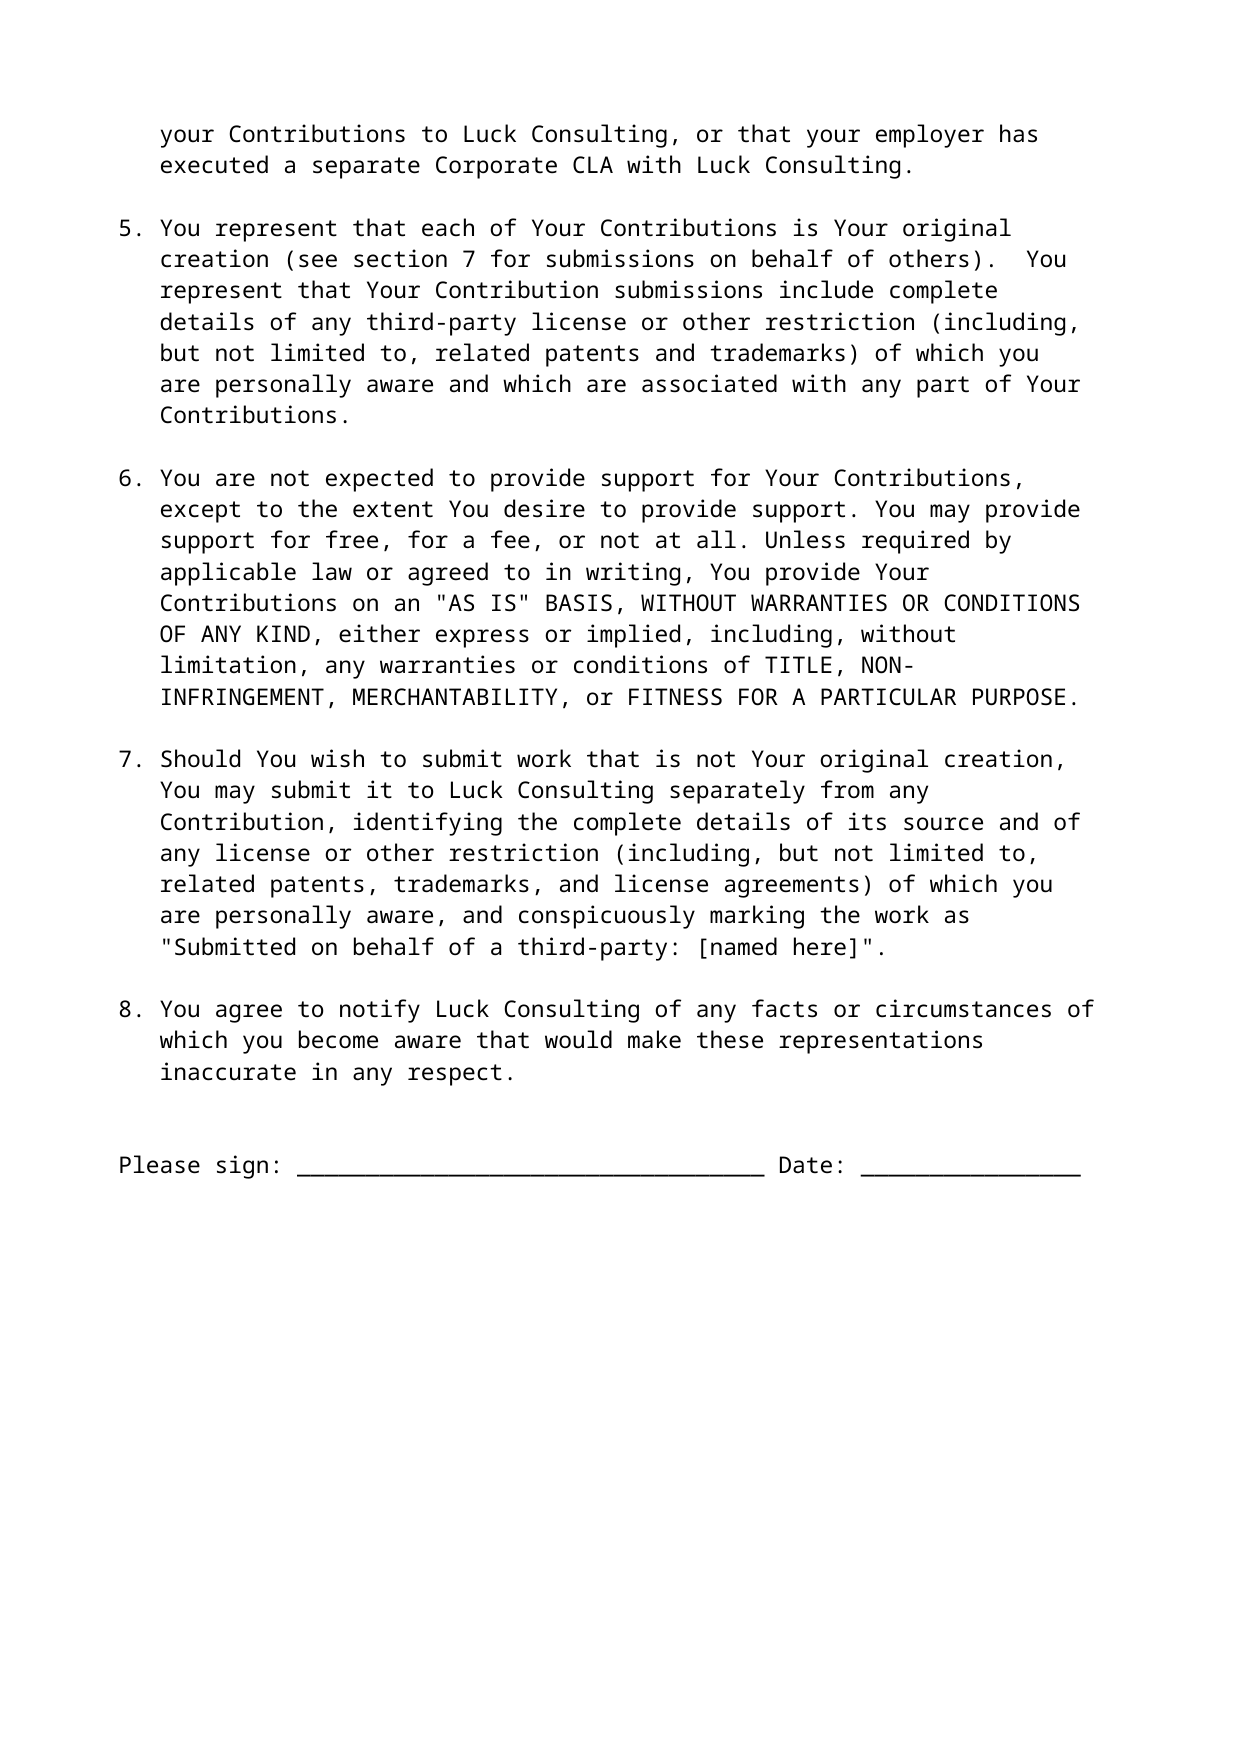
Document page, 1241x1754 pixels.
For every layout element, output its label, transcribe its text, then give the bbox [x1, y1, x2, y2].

text Contribution, identifying the complete details of its source and of [118, 806, 1122, 837]
text your Contributions to Luck Consulting, or that your employer has [118, 118, 1122, 149]
text but not limited to, related patents and trademarks) of which you [118, 337, 1122, 368]
text 8. You agree to notify Luck Consulting of any facts or circumstances of [118, 993, 1122, 1024]
text INFRINGEMENT, MERCHANTABILITY, or FITNESS FOR A PARTICULAR PURPOSE. [118, 681, 1122, 712]
text 5. You represent that each of Your Contributions is Your original [118, 212, 1122, 243]
text represent that Your Contribution submissions include complete [118, 274, 1122, 306]
text support for free, for a fee, or not at all. Unless required by [118, 524, 1122, 556]
text are personally aware, and conspicuously marking the work as [118, 899, 1122, 931]
text except to the extent You desire to provide support. You may provide [118, 493, 1122, 524]
text executed a separate Corporate CLA with Luck Consulting. [118, 149, 1122, 181]
text You may submit it to Luck Consulting separately from any [118, 774, 1122, 806]
text "Submitted on behalf of a third-party: [named here]". [118, 931, 1122, 962]
text 7. Should You wish to submit work that is not Your original creation, [118, 743, 1122, 774]
text any license or other restriction (including, but not limited to, [118, 837, 1122, 868]
text are personally aware and which are associated with any part of Your [118, 368, 1122, 399]
text limitation, any warranties or conditions of TITLE, NON- [118, 649, 1122, 681]
text creation (see section 7 for submissions on behalf of others). You [118, 243, 1122, 274]
text details of any third-party license or other restriction (including, [118, 306, 1122, 337]
text Contributions. [118, 399, 1122, 431]
text OF ANY KIND, either express or implied, including, without [118, 618, 1122, 649]
text 6. You are not expected to provide support for Your Contributions, [118, 462, 1122, 493]
text inaccurate in any respect. [118, 1056, 1122, 1087]
text Please sign: __________________________________ Date: ________________ [118, 1149, 1122, 1181]
text related patents, trademarks, and license agreements) of which you [118, 868, 1122, 899]
text which you become aware that would make these representations [118, 1024, 1122, 1056]
text Contributions on an "AS IS" BASIS, WITHOUT WARRANTIES OR CONDITIONS [118, 587, 1122, 618]
text applicable law or agreed to in writing, You provide Your [118, 556, 1122, 587]
